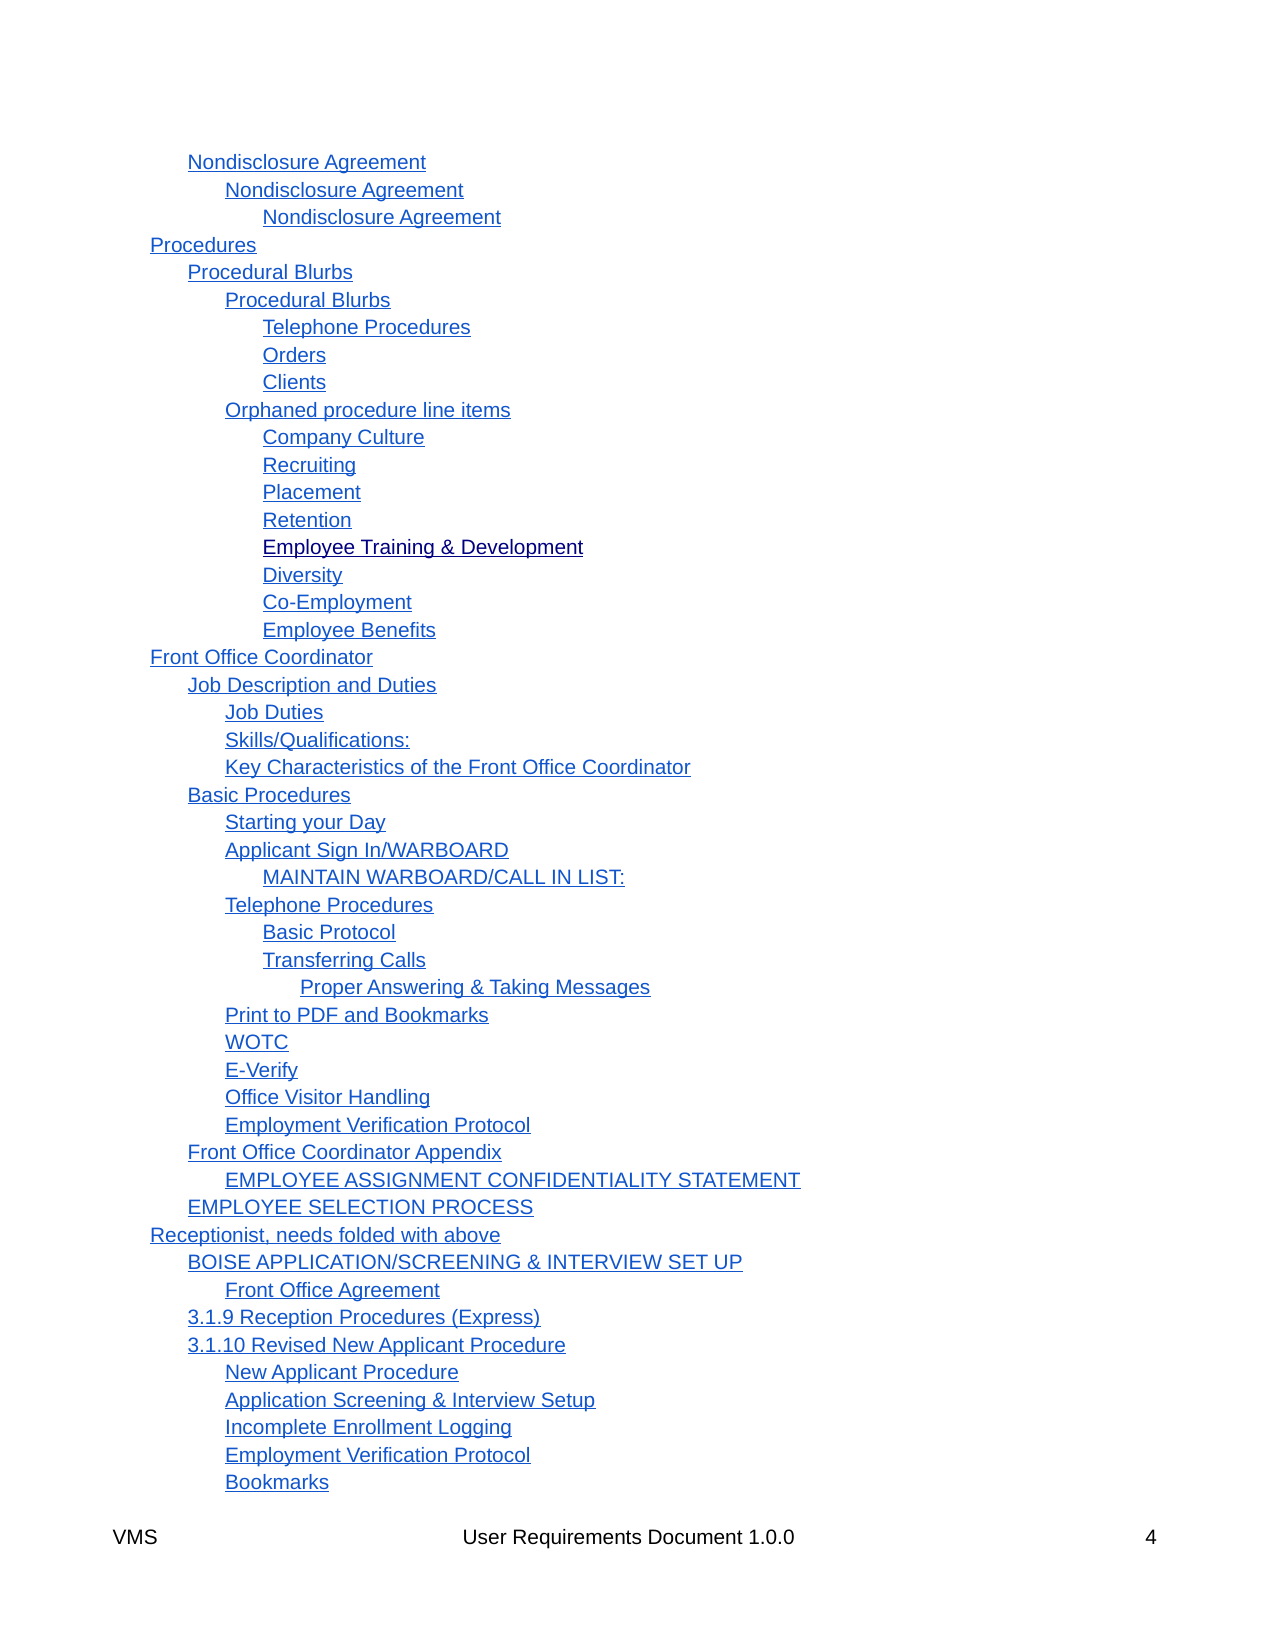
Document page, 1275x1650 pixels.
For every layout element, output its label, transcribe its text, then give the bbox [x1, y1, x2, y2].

text Procedural Blurbs [187, 260, 1162, 284]
text Job Description and Duties [187, 672, 1162, 696]
text Orders [262, 342, 1162, 366]
text Print to PDF and Bookmarks [225, 1002, 1162, 1026]
text Front Office Coordinator [150, 645, 1162, 669]
text WOTC [225, 1030, 1162, 1054]
text Receptionist, needs folded with above [150, 1222, 1162, 1246]
text 3.1.9 Reception Procedures (Express) [187, 1305, 1162, 1329]
text Basic Procedures [187, 782, 1162, 806]
text Recruiting [262, 452, 1162, 476]
text Application Screening & Interview Setup [225, 1387, 1162, 1411]
text New Applicant Procedure [225, 1360, 1162, 1384]
text Company Culture [262, 425, 1162, 449]
text Procedural Blurbs [225, 287, 1162, 311]
text Starting your Day [225, 810, 1162, 834]
text Key Characteristics of the Front Office Coordinator [225, 755, 1162, 779]
text Nondisclosure Agreement [225, 177, 1162, 201]
text Clients [262, 370, 1162, 394]
text Front Office Agreement [225, 1277, 1162, 1301]
text Diversity [262, 562, 1162, 586]
text Co-Employment [262, 590, 1162, 614]
text Placement [262, 480, 1162, 504]
text Transferring Calls [262, 947, 1162, 971]
text Basic Protocol [262, 920, 1162, 944]
text Procedures [150, 232, 1162, 256]
text Skills/Qualifications: [225, 727, 1162, 751]
text Nondisclosure Agreement [262, 205, 1162, 229]
text Office Visitor Handling [225, 1085, 1162, 1109]
text Employment Verification Protocol [225, 1442, 1162, 1466]
text Applicant Sign In/WARBOARD [225, 837, 1162, 861]
text Retention [262, 507, 1162, 531]
text Front Office Coordinator Appendix [187, 1140, 1162, 1164]
text Incomplete Enrollment Logging [225, 1415, 1162, 1439]
text Employee Training & Development [262, 535, 1162, 559]
text Job Duties [225, 700, 1162, 724]
text Employee Benefits [262, 617, 1162, 641]
text Telephone Procedures [225, 892, 1162, 916]
text 3.1.10 Revised New Applicant Procedure [187, 1332, 1162, 1356]
text E-Verify [225, 1057, 1162, 1081]
text Orphaned procedure line items [225, 397, 1162, 421]
text Telephone Procedures [262, 315, 1162, 339]
text Nondisclosure Agreement [187, 150, 1162, 174]
text BOISE APPLICATION/SCREENING & INTERVIEW SET UP [187, 1250, 1162, 1274]
text MAINTAIN WARBOARD/CALL IN LIST: [262, 865, 1162, 889]
text EMPLOYEE ASSIGNMENT CONFIDENTIALITY STATEMENT [225, 1167, 1162, 1191]
text Proper Answering & Taking Messages [300, 975, 1162, 999]
text EMPLOYEE SELECTION PROCESS [187, 1195, 1162, 1219]
text Employment Verification Protocol [225, 1112, 1162, 1136]
text Bookmarks [225, 1470, 1162, 1494]
